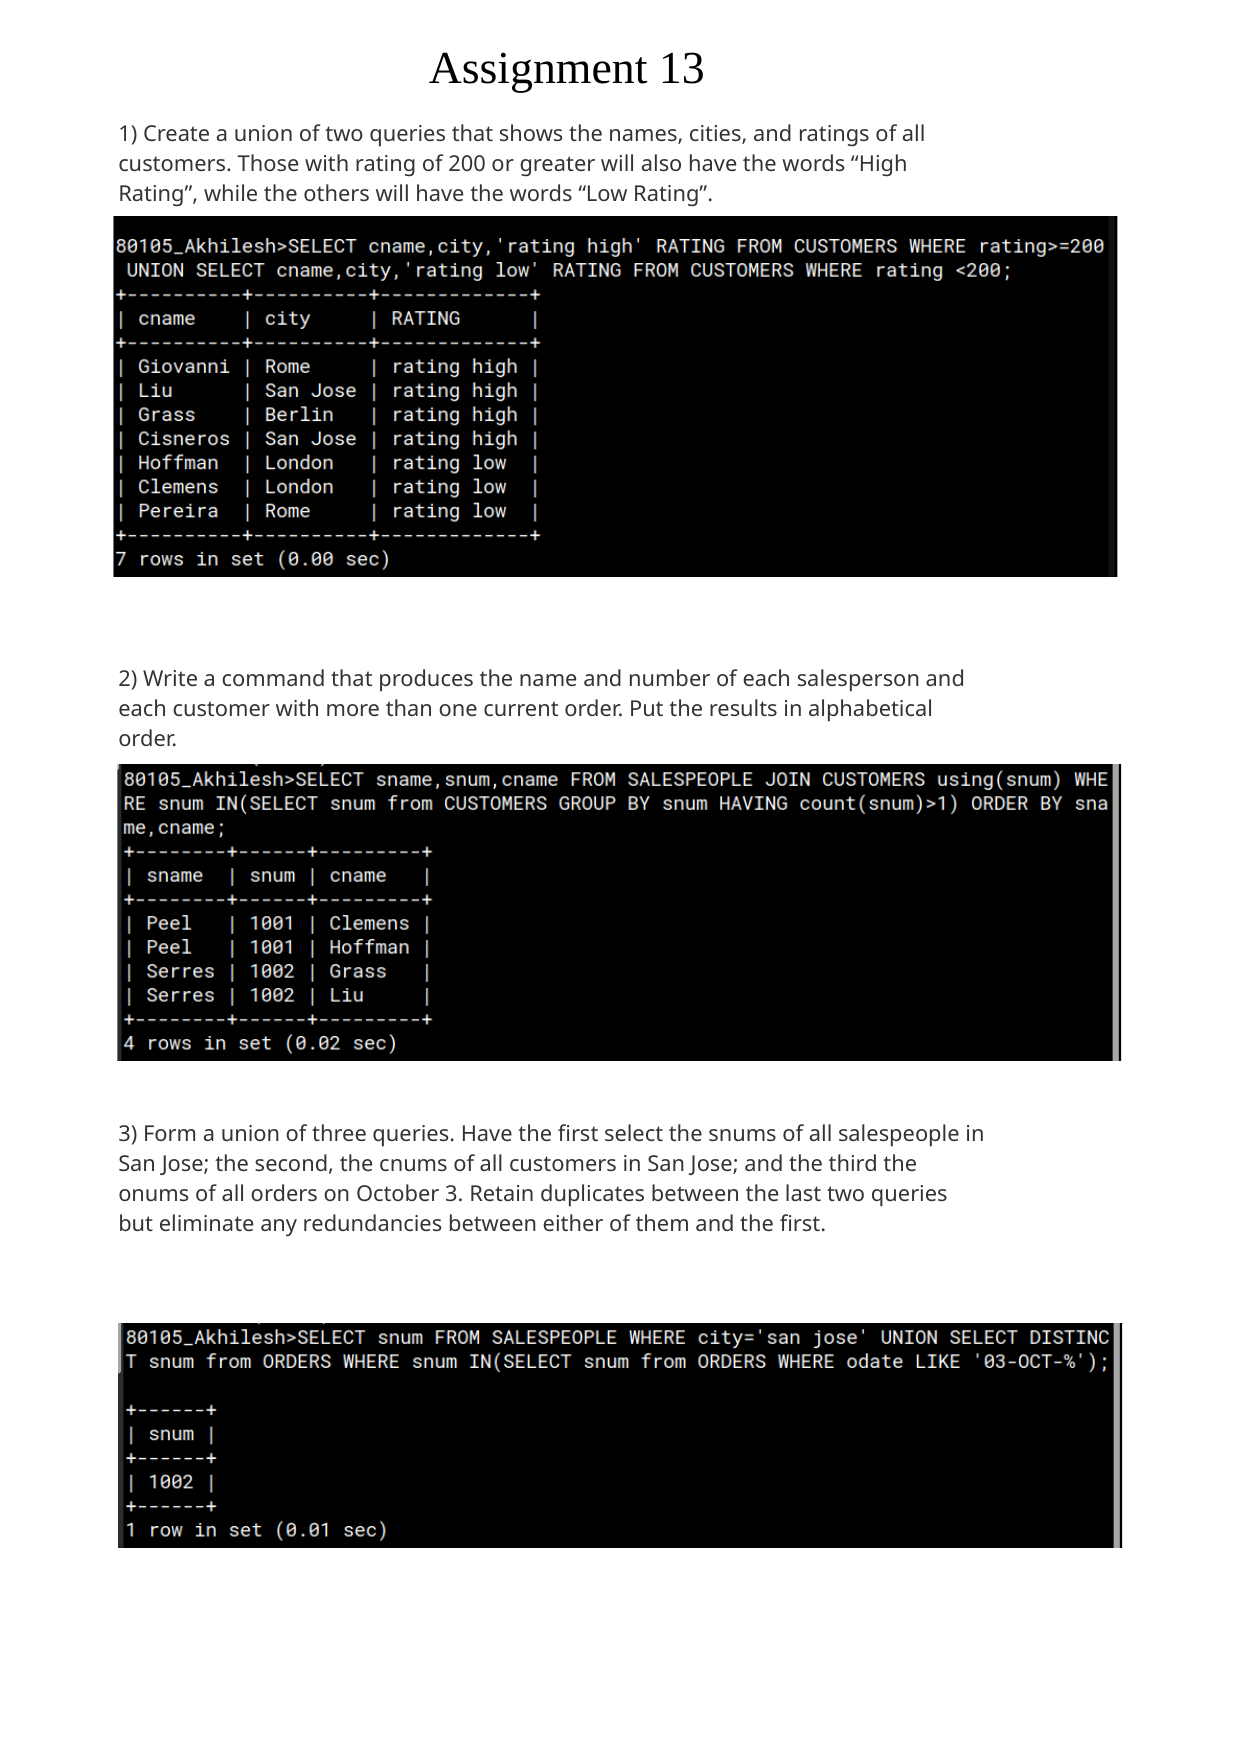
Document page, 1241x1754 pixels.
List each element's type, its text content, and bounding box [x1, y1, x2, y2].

picture [113, 216, 1118, 577]
picture [118, 1323, 1123, 1548]
text 2) Write a command that produces the name and number of each salesperson and each customer with more than one current order. Put the results in alphabetical order. [118, 663, 1122, 752]
picture [117, 764, 1122, 1061]
text 1) Create a union of two queries that shows the names, cities, and ratings of all customers. Those with rating of 200 or greater will also have the words “High Rating”, while the others will have the words “Low Rating”. [118, 118, 1122, 207]
text 3) Form a union of three queries. Have the first select the snums of all salespeople in San Jose; the second, the cnums of all customers in San Jose; and the third the onums of all orders on October 3. Retain duplicates between the last two queries but eliminate any redundancies between either of them and the first. [118, 1118, 1122, 1237]
